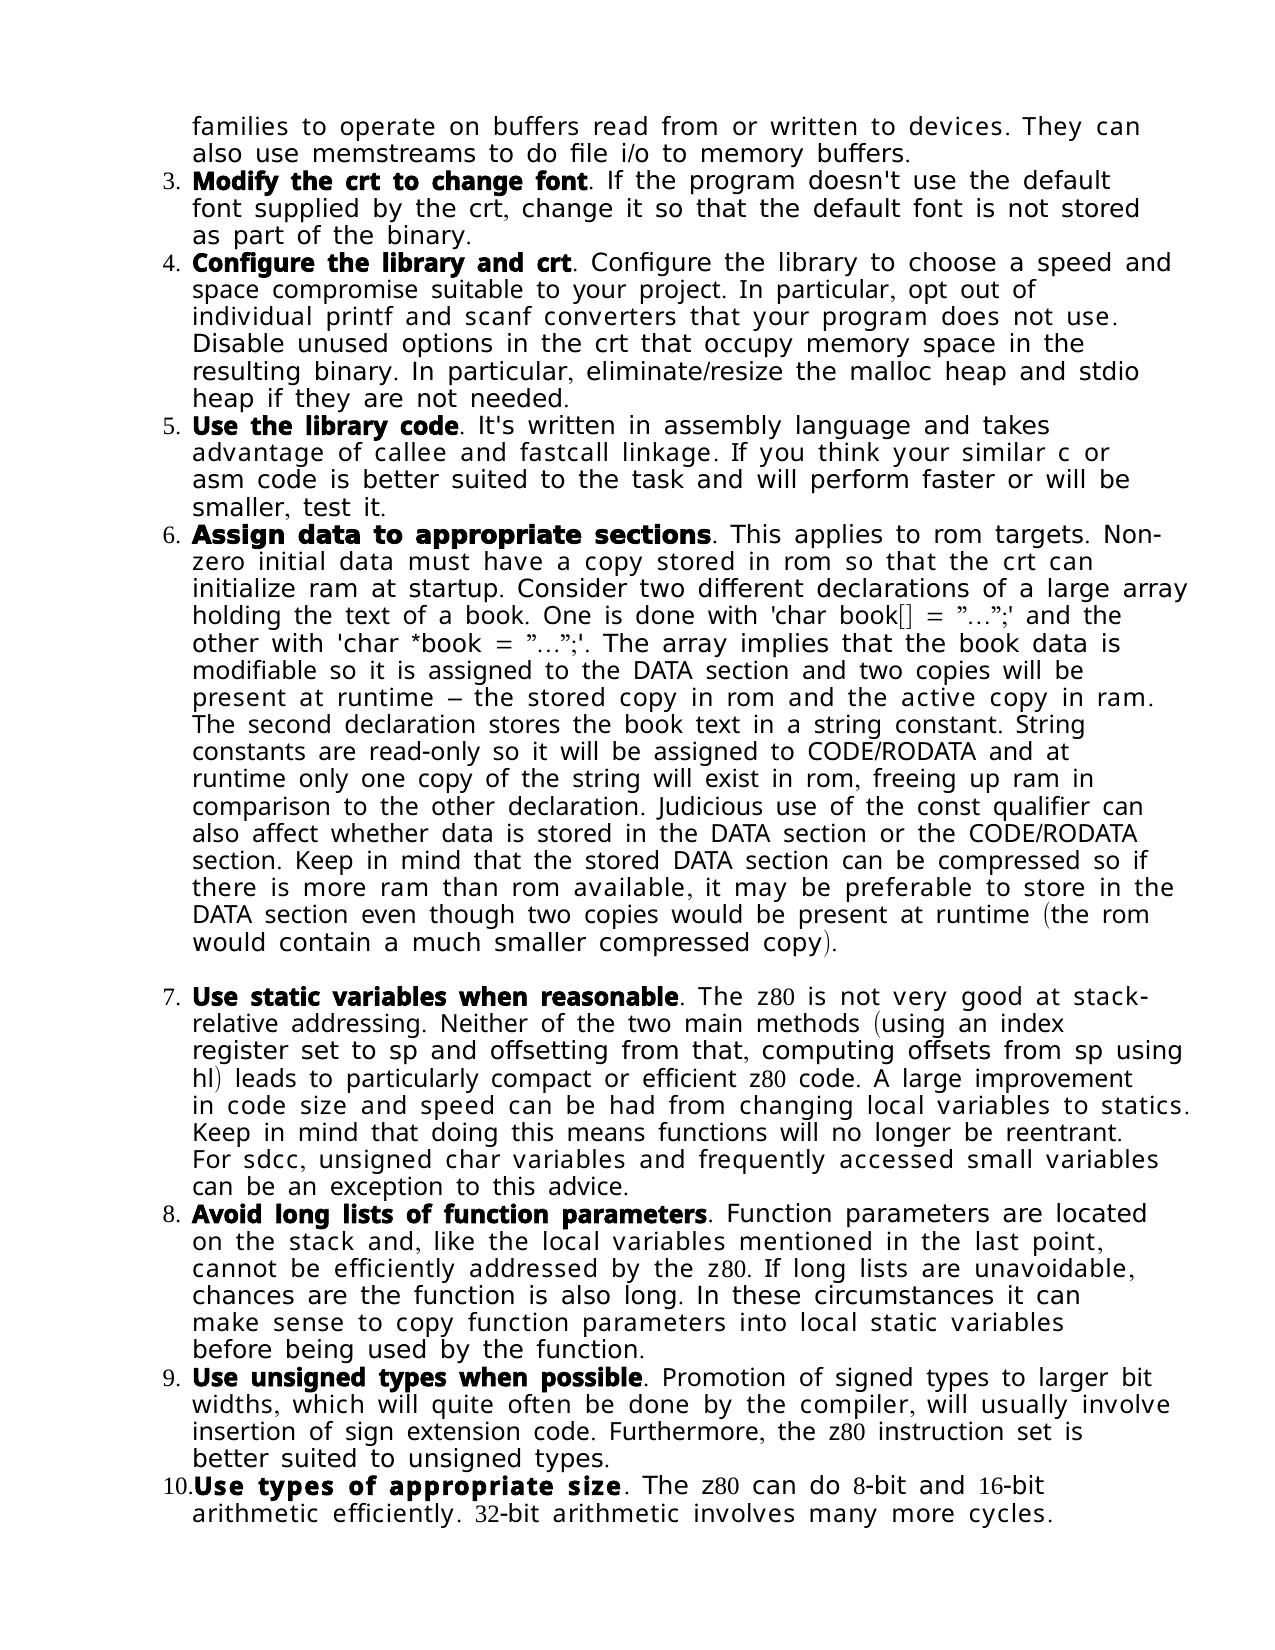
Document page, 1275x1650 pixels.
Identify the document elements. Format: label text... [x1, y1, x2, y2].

list Configure the library and crt. Configure the library to choose a speed and space compromise suitable to your project. In particular, opt out of individual printf and scanf converters that your program does not use. Disable unused options in the crt that occupy memory space in the resulting binary. In particular, eliminate/resize the malloc heap and stdio heap if they are not needed. [162, 254, 1157, 413]
list Avoid long lists of function parameters. Function parameters are located on the stack and, like the local variables mentioned in the last point, cannot be efficiently addressed by the z80. If long lists are unavoidable, chances are the function is also long. In these circumstances it can make sense to copy function parameters into local static variables before being used by the function. [162, 1206, 1157, 1364]
list Opt out of stdio if it's not needed. Use of printf and scanf implies that terminal i/o drivers are required that implement line editing, windows, terminal emulation and so on. This is a lot of extra code that is not always required for all projects. Most embedded applications provide their own i/o subroutines and communicate directly with devices. In these cases, a full-blown stdio implementation is wasted. By selecting a crt that does not instantiate terminal devices, programs will not have that extra code included. Keep in mind that they can still use functions from the sprintf and sscanf families to operate on buffers read from or written to devices. They can also use memstreams to do file i/o to memory buffers. [162, 118, 1157, 168]
list Modify the crt to change font. If the program doesn't use the default font supplied by the crt, change it so that the default font is not stored as part of the binary. [162, 172, 1157, 249]
list Use unsigned types when possible. Promotion of signed types to larger bit widths, which will quite often be done by the compiler, will usually involve insertion of sign extension code. Furthermore, the z80 instruction set is better suited to unsigned types. [162, 1369, 1157, 1473]
list Use static variables when reasonable. The z80 is not very good at stack-relative addressing. Neither of the two main methods (using an index register set to sp and offsetting from that, computing offsets from sp using hl) leads to particularly compact or efficient z80 code. A large improvement in code size and speed can be had from changing local variables to statics. Keep in mind that doing this means functions will no longer be reentrant. For sdcc, unsigned char variables and frequently accessed small variables can be an exception to this advice. [162, 988, 1157, 1201]
list Use the library code. It's written in assembly language and takes advantage of callee and fastcall linkage. If you think your similar c or asm code is better suited to the task and will perform faster or will be smaller, test it. [162, 417, 1157, 521]
list Use types of appropriate size. The z80 can do 8-bit and 16-bit arithmetic efficiently. 32-bit arithmetic involves many more cycles. [162, 1477, 1157, 1527]
list Assign data to appropriate sections. This applies to rom targets. Non-zero initial data must have a copy stored in rom so that the crt can initialize ram at startup. Consider two different declarations of a large array holding the text of a book. One is done with 'char book[] = ”…”;' and the other with 'char *book = ”…”;'. The array implies that the book data is modifiable so it is assigned to the DATA section and two copies will be present at runtime – the stored copy in rom and the active copy in ram. The second declaration stores the book text in a string constant. String constants are read-only so it will be assigned to CODE/RODATA and at runtime only one copy of the string will exist in rom, freeing up ram in comparison to the other declaration. Judicious use of the const qualifier can also affect whether data is stored in the DATA section or the CODE/RODATA section. Keep in mind that the stored DATA section can be compressed so if there is more ram than rom available, it may be preferable to store in the DATA section even though two copies would be present at runtime (the rom would contain a much smaller compressed copy). [162, 526, 1157, 956]
